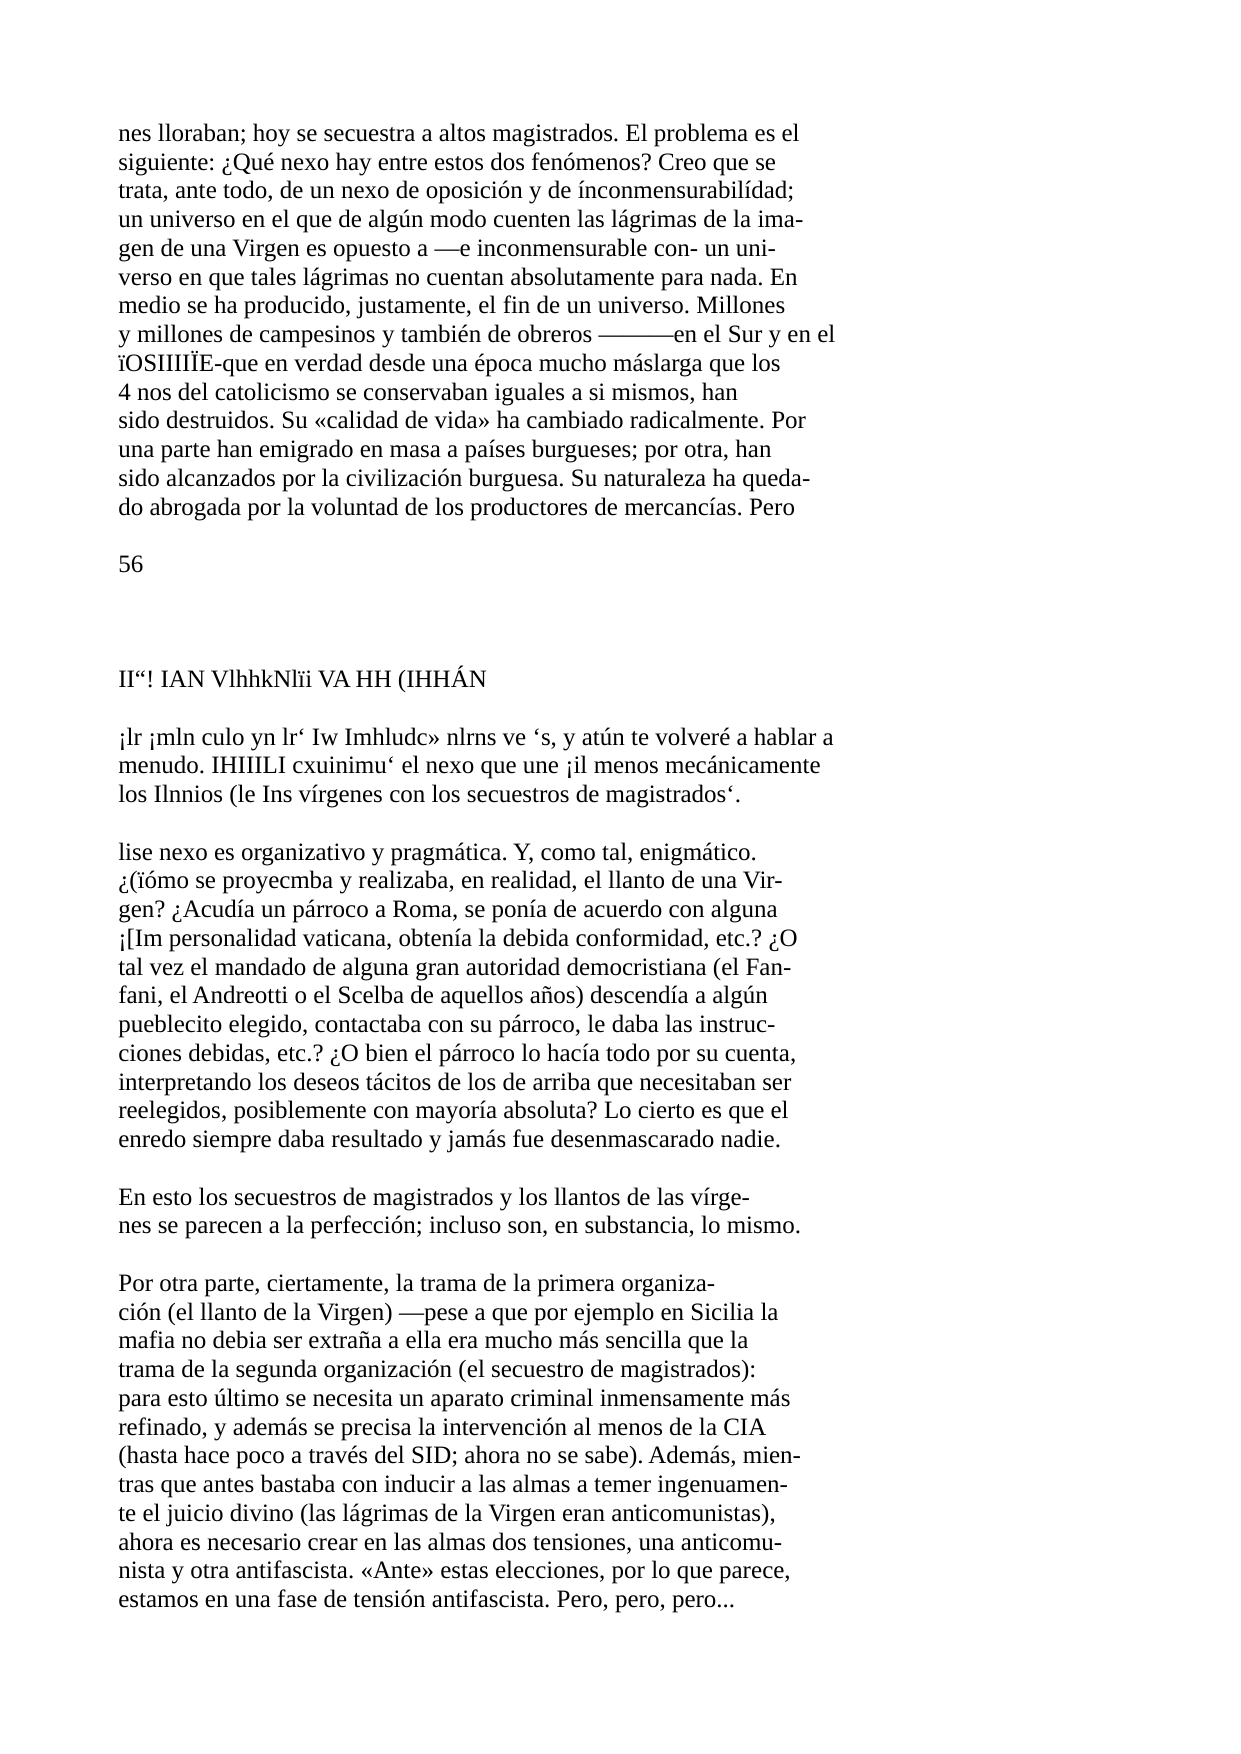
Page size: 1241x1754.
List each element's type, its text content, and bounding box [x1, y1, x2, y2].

text siguiente: ¿Qué nexo hay entre estos dos fenómenos? Creo que se [118, 147, 1122, 176]
text ¡lr ¡mln culo yn lr‘ Iw Imhludc» nlrns ve ‘s, y atún te volveré a hablar a [118, 722, 1122, 751]
text un universo en el que de algún modo cuenten las lágrimas de la ima- [118, 204, 1122, 233]
text te el juicio divino (las lágrimas de la Virgen eran anticomunistas), [118, 1498, 1122, 1527]
text nista y otra antifascista. «Ante» estas elecciones, por lo que parece, [118, 1556, 1122, 1584]
text sido destruidos. Su «calidad de vida» ha cambiado radicalmente. Por [118, 406, 1122, 434]
text En esto los secuestros de magistrados y los llantos de las vírge- [118, 1182, 1122, 1211]
text verso en que tales lágrimas no cuentan absolutamente para nada. En [118, 262, 1122, 291]
text para esto último se necesita un aparato criminal inmensamente más [118, 1383, 1122, 1412]
text trama de la segunda organización (el secuestro de magistrados): [118, 1354, 1122, 1383]
text nes lloraban; hoy se secuestra a altos magistrados. El problema es el [118, 118, 1122, 147]
text mafia no debia ser extraña a ella era mucho más sencilla que la [118, 1326, 1122, 1354]
text ¿(ïómo se proyecmba y realizaba, en realidad, el llanto de una Vir- [118, 866, 1122, 894]
text ïOSIIIIÏE-que en verdad desde una época mucho máslarga que los [118, 348, 1122, 377]
text gen? ¿Acudía un párroco a Roma, se ponía de acuerdo con alguna [118, 894, 1122, 923]
text Por otra parte, ciertamente, la trama de la primera organiza- [118, 1268, 1122, 1297]
text tras que antes bastaba con inducir a las almas a temer ingenuamen- [118, 1469, 1122, 1498]
text lise nexo es organizativo y pragmática. Y, como tal, enigmático. [118, 837, 1122, 866]
text II“! IAN VlhhkNlïi VA HH (IHHÁN [118, 664, 1122, 693]
text trata, ante todo, de un nexo de oposición y de ínconmensurabilídad; [118, 176, 1122, 204]
text 4 nos del catolicismo se conservaban iguales a si mismos, han [118, 377, 1122, 406]
text estamos en una fase de tensión antifascista. Pero, pero, pero... [118, 1584, 1122, 1613]
text reelegidos, posiblemente con mayoría absoluta? Lo cierto es que el [118, 1096, 1122, 1124]
text fani, el Andreotti o el Scelba de aquellos años) descendía a algún [118, 981, 1122, 1009]
text nes se parecen a la perfección; incluso son, en substancia, lo mismo. [118, 1211, 1122, 1239]
text (hasta hace poco a través del SID; ahora no se sabe). Además, mien- [118, 1441, 1122, 1469]
text do abrogada por la voluntad de los productores de mercancías. Pero [118, 492, 1122, 521]
text refinado, y además se precisa la intervención al menos de la CIA [118, 1412, 1122, 1441]
text pueblecito elegido, contactaba con su párroco, le daba las instruc- [118, 1009, 1122, 1038]
text medio se ha producido, justamente, el fin de un universo. Millones [118, 291, 1122, 319]
text sido alcanzados por la civilización burguesa. Su naturaleza ha queda- [118, 463, 1122, 492]
text ¡[Im personalidad vaticana, obtenía la debida conformidad, etc.? ¿O [118, 923, 1122, 952]
text ción (el llanto de la Virgen) —pese a que por ejemplo en Sicilia la [118, 1297, 1122, 1326]
text los Ilnnios (le Ins vírgenes con los secuestros de magistrados‘. [118, 779, 1122, 808]
text tal vez el mandado de alguna gran autoridad democristiana (el Fan- [118, 952, 1122, 981]
text enredo siempre daba resultado y jamás fue desenmascarado nadie. [118, 1124, 1122, 1153]
text ahora es necesario crear en las almas dos tensiones, una anticomu- [118, 1527, 1122, 1556]
text interpretando los deseos tácitos de los de arriba que necesitaban ser [118, 1067, 1122, 1096]
text gen de una Virgen es opuesto a —e inconmensurable con- un uni- [118, 233, 1122, 262]
text 56 [118, 549, 1122, 578]
text y millones de campesinos y también de obreros ———en el Sur y en el [118, 319, 1122, 348]
text ciones debidas, etc.? ¿O bien el párroco lo hacía todo por su cuenta, [118, 1038, 1122, 1067]
text menudo. IHIIILI cxuinimu‘ el nexo que une ¡il menos mecánicamente [118, 751, 1122, 779]
text una parte han emigrado en masa a países burgueses; por otra, han [118, 434, 1122, 463]
